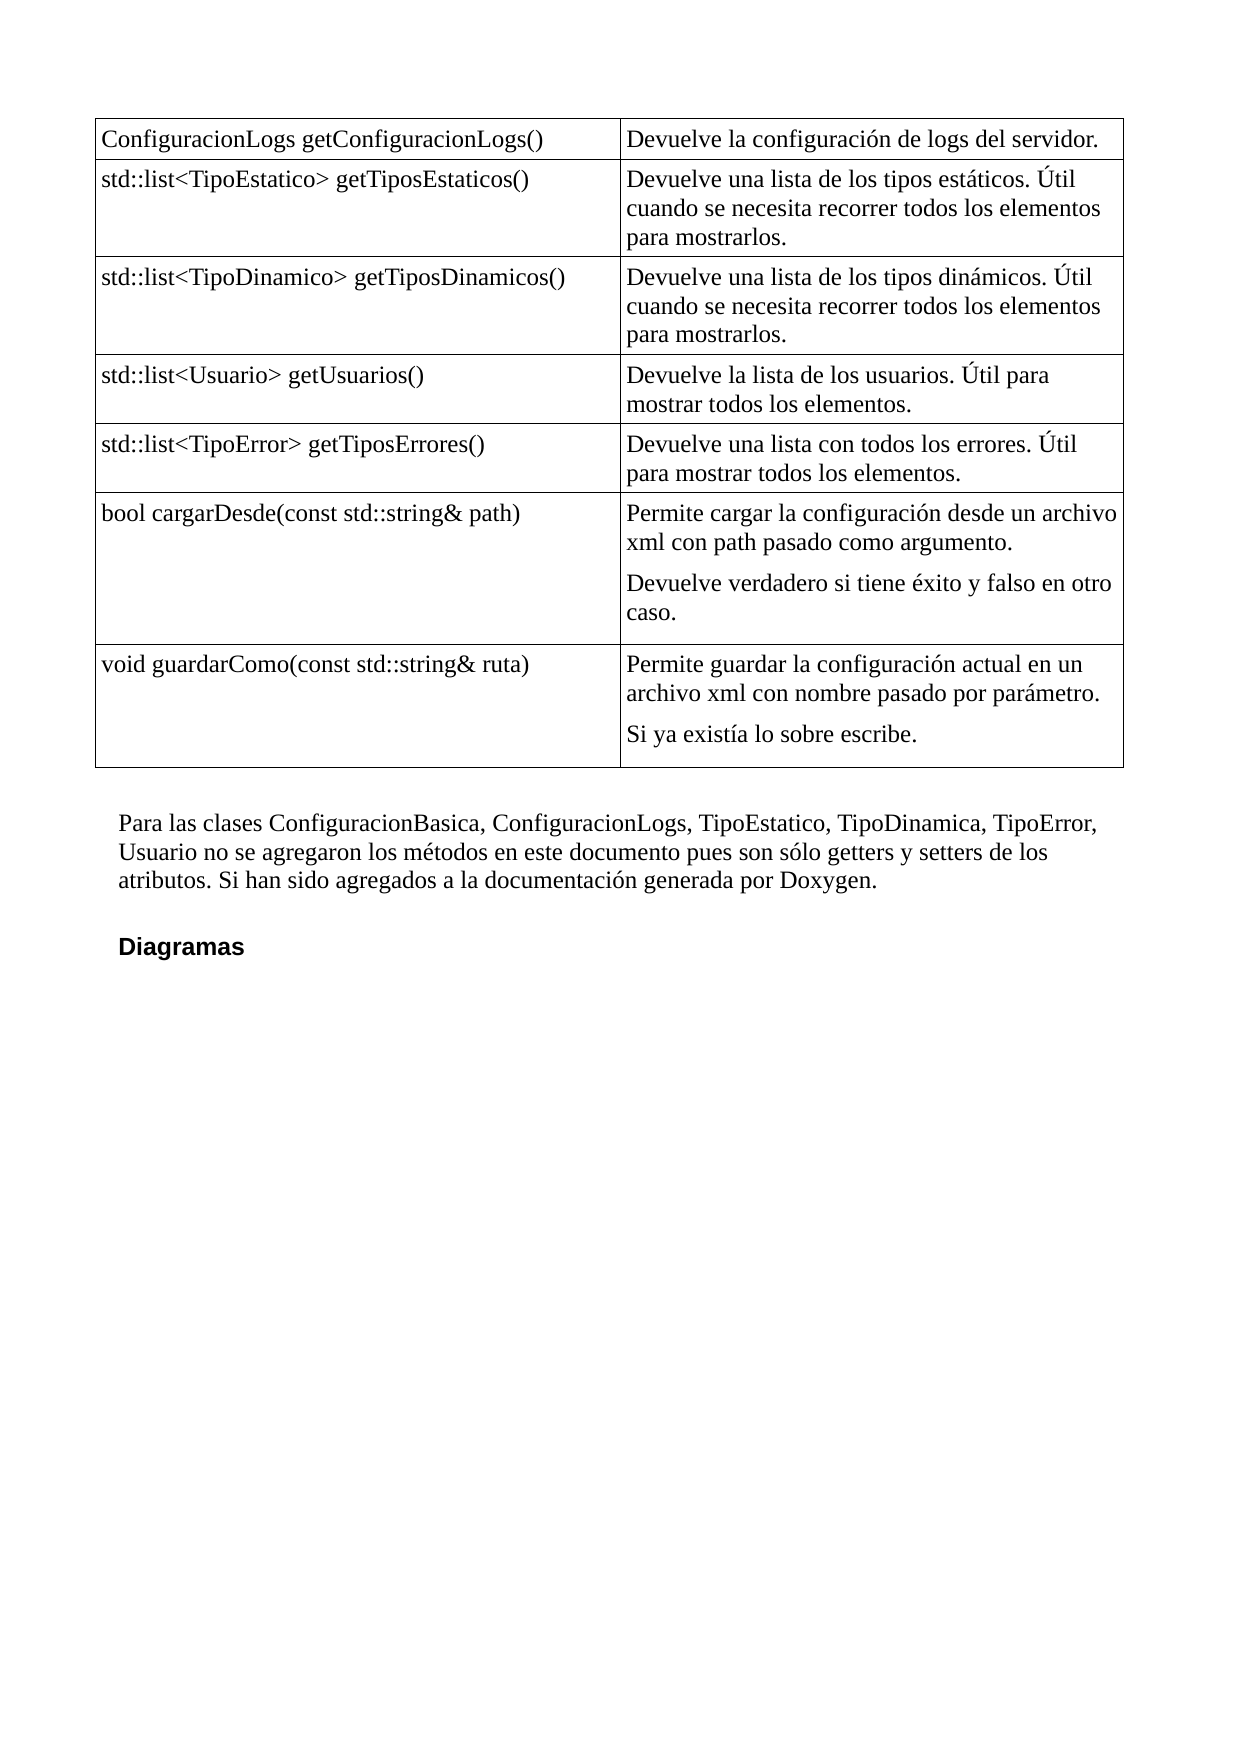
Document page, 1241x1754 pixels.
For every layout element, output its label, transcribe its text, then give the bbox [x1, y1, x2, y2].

table_cell Permite guardar la configuración actual en un archivo xml con nombre pasado por parámetro. Si ya existía lo sobre escribe. [621, 645, 1123, 767]
table_cell Devuelve una lista de los tipos dinámicos. Útil cuando se necesita recorrer todos los elementos para mostrarlos. [621, 257, 1123, 354]
table_cell Devuelve la lista de los usuarios. Útil para mostrar todos los elementos. [621, 355, 1123, 423]
table_cell Permite cargar la configuración desde un archivo xml con path pasado como argumento. Devuelve verdadero si tiene éxito y falso en otro caso. [621, 493, 1123, 644]
table_cell std::list<TipoEstatico> getTiposEstaticos() [96, 160, 620, 256]
subtitle Diagramas [118, 932, 1122, 960]
table_cell ConfiguracionLogs getConfiguracionLogs() [96, 119, 620, 158]
table_cell void guardarComo(const std::string& ruta) [96, 645, 620, 767]
table_cell bool cargarDesde(const std::string& path) [96, 493, 620, 644]
table_cell Devuelve una lista de los tipos estáticos. Útil cuando se necesita recorrer todos los elementos para mostrarlos. [621, 160, 1123, 256]
table_cell std::list<TipoError> getTiposErrores() [96, 424, 620, 492]
table_cell std::list<Usuario> getUsuarios() [96, 355, 620, 423]
table_cell Devuelve una lista con todos los errores. Útil para mostrar todos los elementos. [621, 424, 1123, 492]
table_cell std::list<TipoDinamico> getTiposDinamicos() [96, 257, 620, 354]
text Para las clases ConfiguracionBasica, ConfiguracionLogs, TipoEstatico, TipoDinamica, TipoError, Usuario no se agregaron los métodos en este documento pues son sólo getters y setters de los atributos. Si han sido agregados a la documentación generada por Doxygen. [118, 808, 1122, 894]
table_cell Devuelve la configuración de logs del servidor. [621, 119, 1123, 158]
